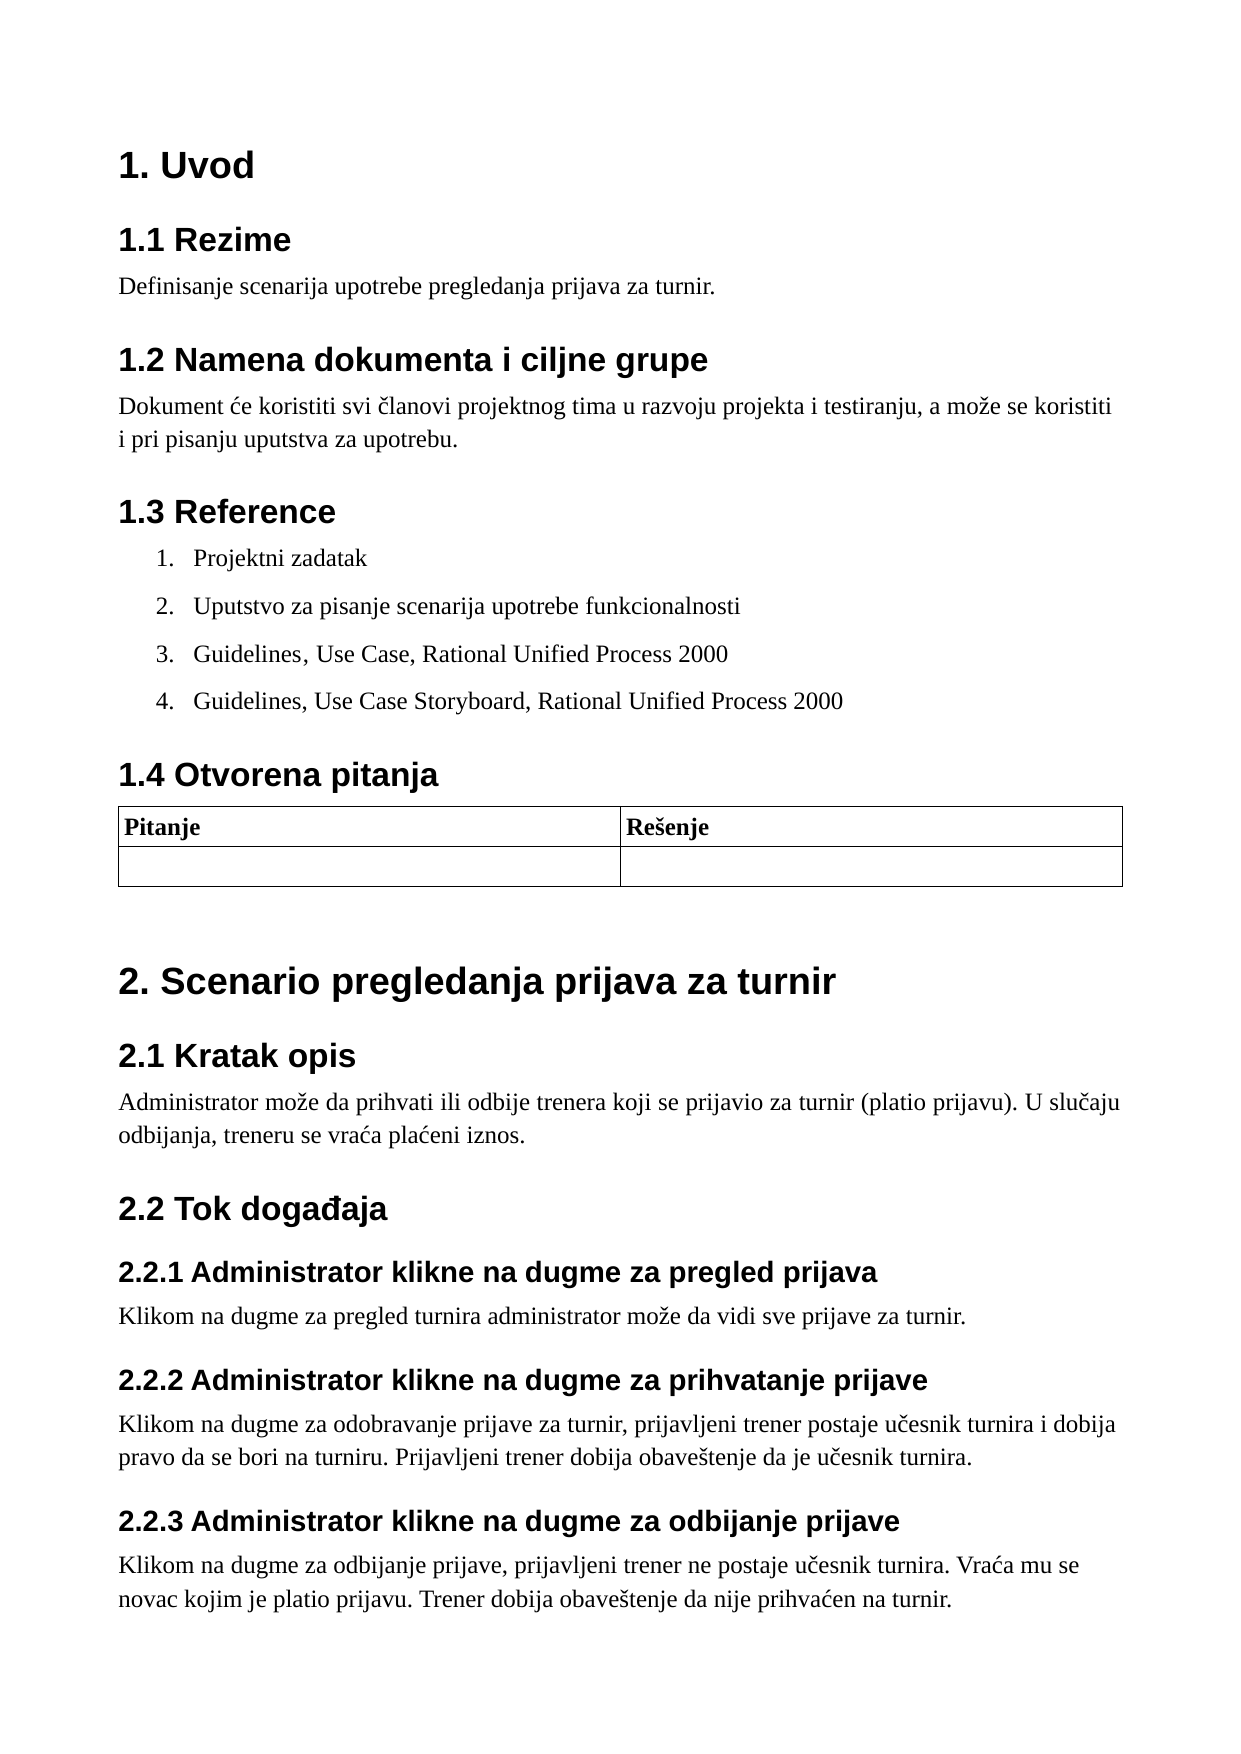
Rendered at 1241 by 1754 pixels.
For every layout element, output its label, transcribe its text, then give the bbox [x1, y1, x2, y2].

text Klikom na dugme za odbijanje prijave, prijavljeni trener ne postaje učesnik turnira. Vraća mu se novac kojim je platio prijavu. Trener dobija obaveštenje da nije prihvaćen na turnir. [118, 1551, 1122, 1612]
text Definisanje scenarija upotrebe pregledanja prijava za turnir. [118, 271, 1122, 300]
subtitle 2.1 Kratak opis [118, 1036, 1122, 1075]
list Projektni zadatak [156, 543, 1122, 572]
subtitle 1.3 Reference [118, 492, 1122, 531]
subtitle 2. Scenario pregledanja prijava za turnir [118, 959, 1122, 1003]
table_cell [621, 847, 1122, 886]
table_cell [119, 847, 620, 886]
table_header Pitanje [119, 807, 620, 846]
subtitle 2.2.2 Administrator klikne na dugme za prihvatanje prijave [118, 1363, 1122, 1397]
subtitle 1. Uvod [118, 143, 1122, 187]
subtitle 2.2 Tok događaja [118, 1189, 1122, 1227]
subtitle 1.4 Otvorena pitanja [118, 755, 1122, 793]
text Klikom na dugme za pregled turnira administrator može da vidi sve prijave za turnir. [118, 1301, 1122, 1329]
text Klikom na dugme za odobravanje prijave za turnir, prijavljeni trener postaje učesnik turnira i dobija pravo da se bori na turniru. Prijavljeni trener dobija obaveštenje da je učesnik turnira. [118, 1409, 1122, 1471]
subtitle 2.2.1 Administrator klikne na dugme za pregled prijava [118, 1254, 1122, 1288]
list Uputstvo za pisanje scenarija upotrebe funkcionalnosti [156, 591, 1122, 620]
list Guidelines‚ Use Case, Rational Unified Process 2000 [156, 639, 1122, 667]
subtitle 1.2 Namena dokumenta i ciljne grupe [118, 340, 1122, 378]
subtitle 1.1 Rezime [118, 220, 1122, 259]
text Administrator može da prihvati ili odbije trenera koji se prijavio za turnir (platio prijavu). U slučaju odbijanja, treneru se vraća plaćeni iznos. [118, 1087, 1122, 1149]
text Dokument će koristiti svi članovi projektnog tima u razvoju projekta i testiranju, a može se koristiti i pri pisanju uputstva za upotrebu. [118, 391, 1122, 453]
table_header Rešenje [621, 807, 1122, 846]
list Guidelines, Use Case Storyboard, Rational Unified Process 2000 [156, 686, 1122, 715]
subtitle 2.2.3 Administrator klikne na dugme za odbijanje prijave [118, 1504, 1122, 1538]
